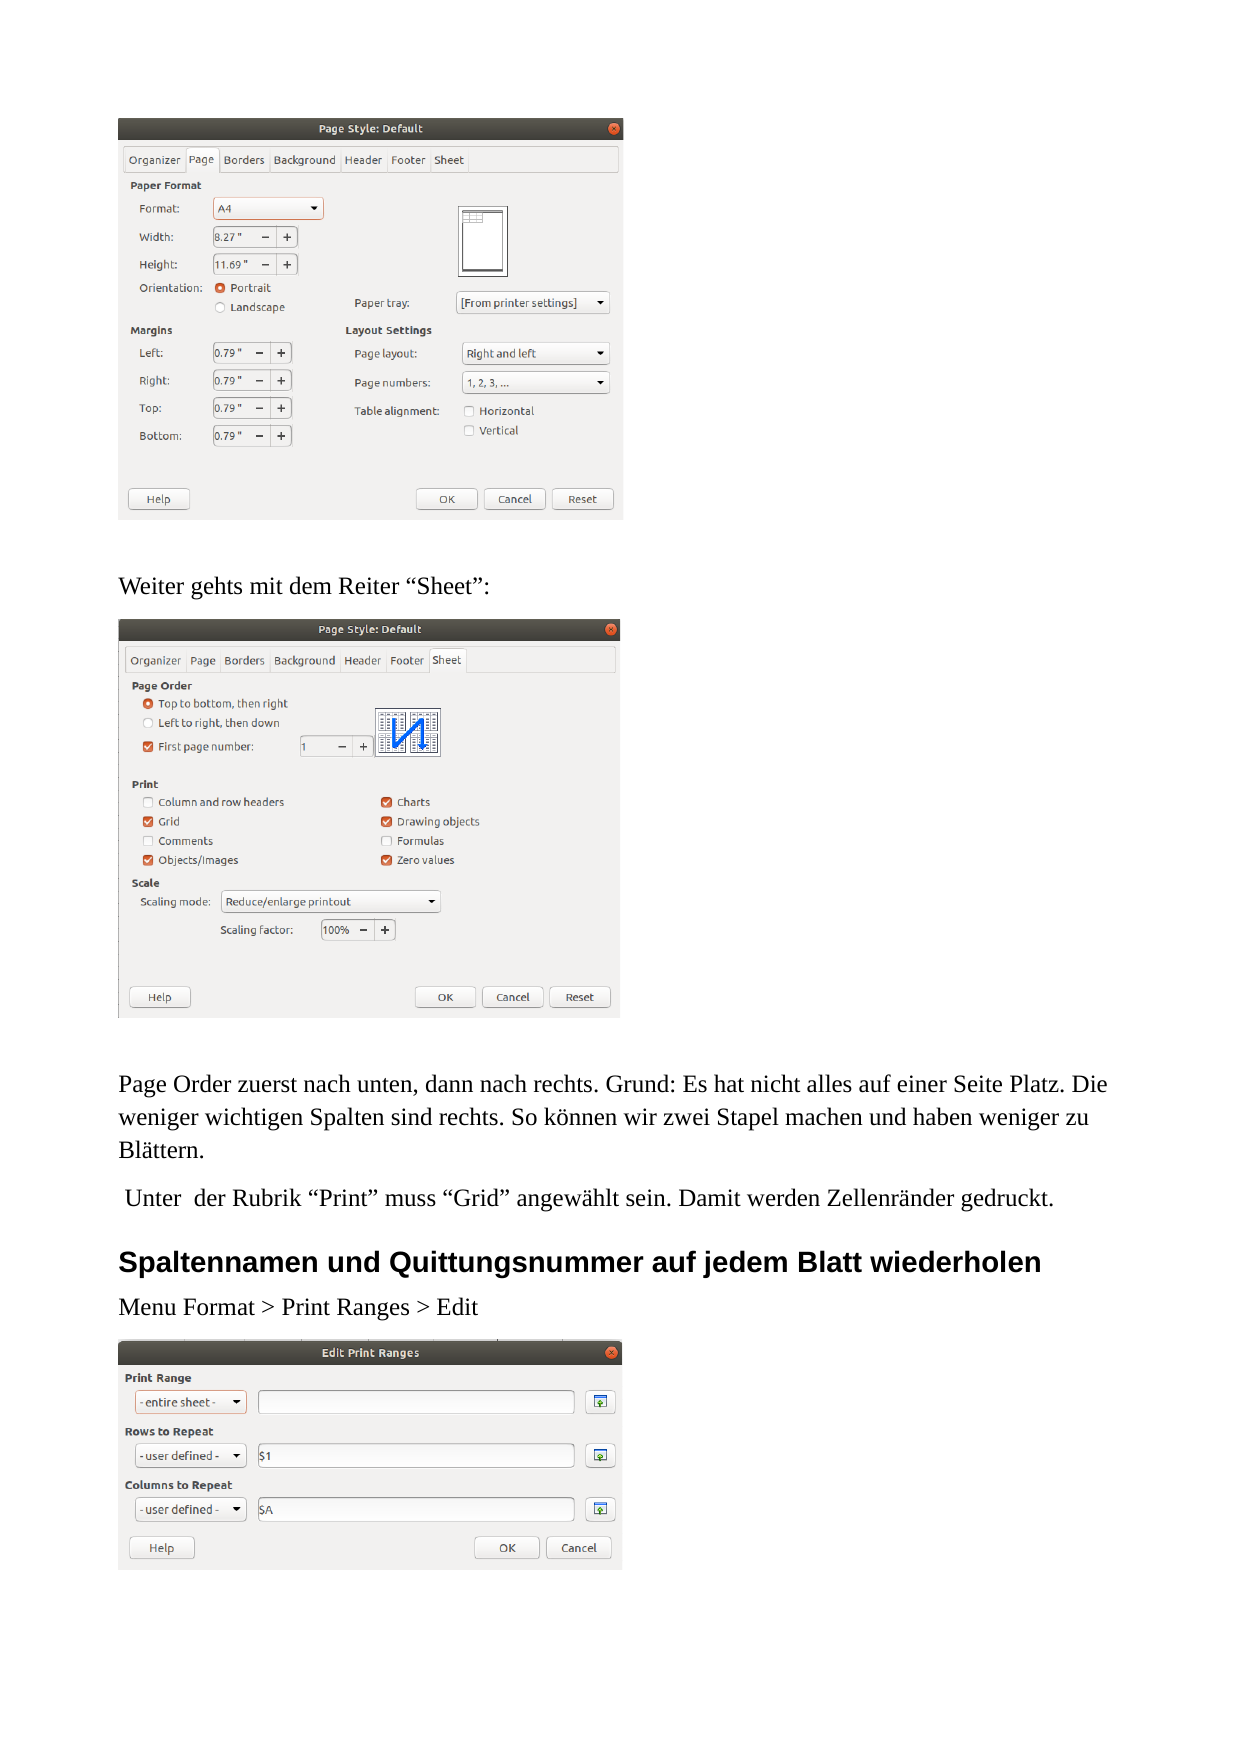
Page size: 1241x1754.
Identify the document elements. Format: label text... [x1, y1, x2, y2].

text Menu Format > Print Ranges > Edit [118, 1292, 1122, 1320]
text Unter der Rubrik “Print” muss “Grid” angewählt sein. Damit werden Zellenränder gedruckt. [118, 1183, 1122, 1212]
picture [118, 619, 621, 1018]
text Weiter gehts mit dem Reiter “Sheet”: [118, 571, 1122, 600]
text Page Order zuerst nach unten, dann nach rechts. Grund: Es hat nicht alles auf einer Seite Platz. Die weniger wichtigen Spalten sind rechts. So können wir zwei Stapel machen und haben weniger zu Blättern. [118, 1069, 1122, 1164]
subtitle Spaltennamen und Quittungsnummer auf jedem Blatt wiederholen [118, 1245, 1122, 1279]
picture [118, 118, 624, 520]
picture [118, 1339, 623, 1570]
